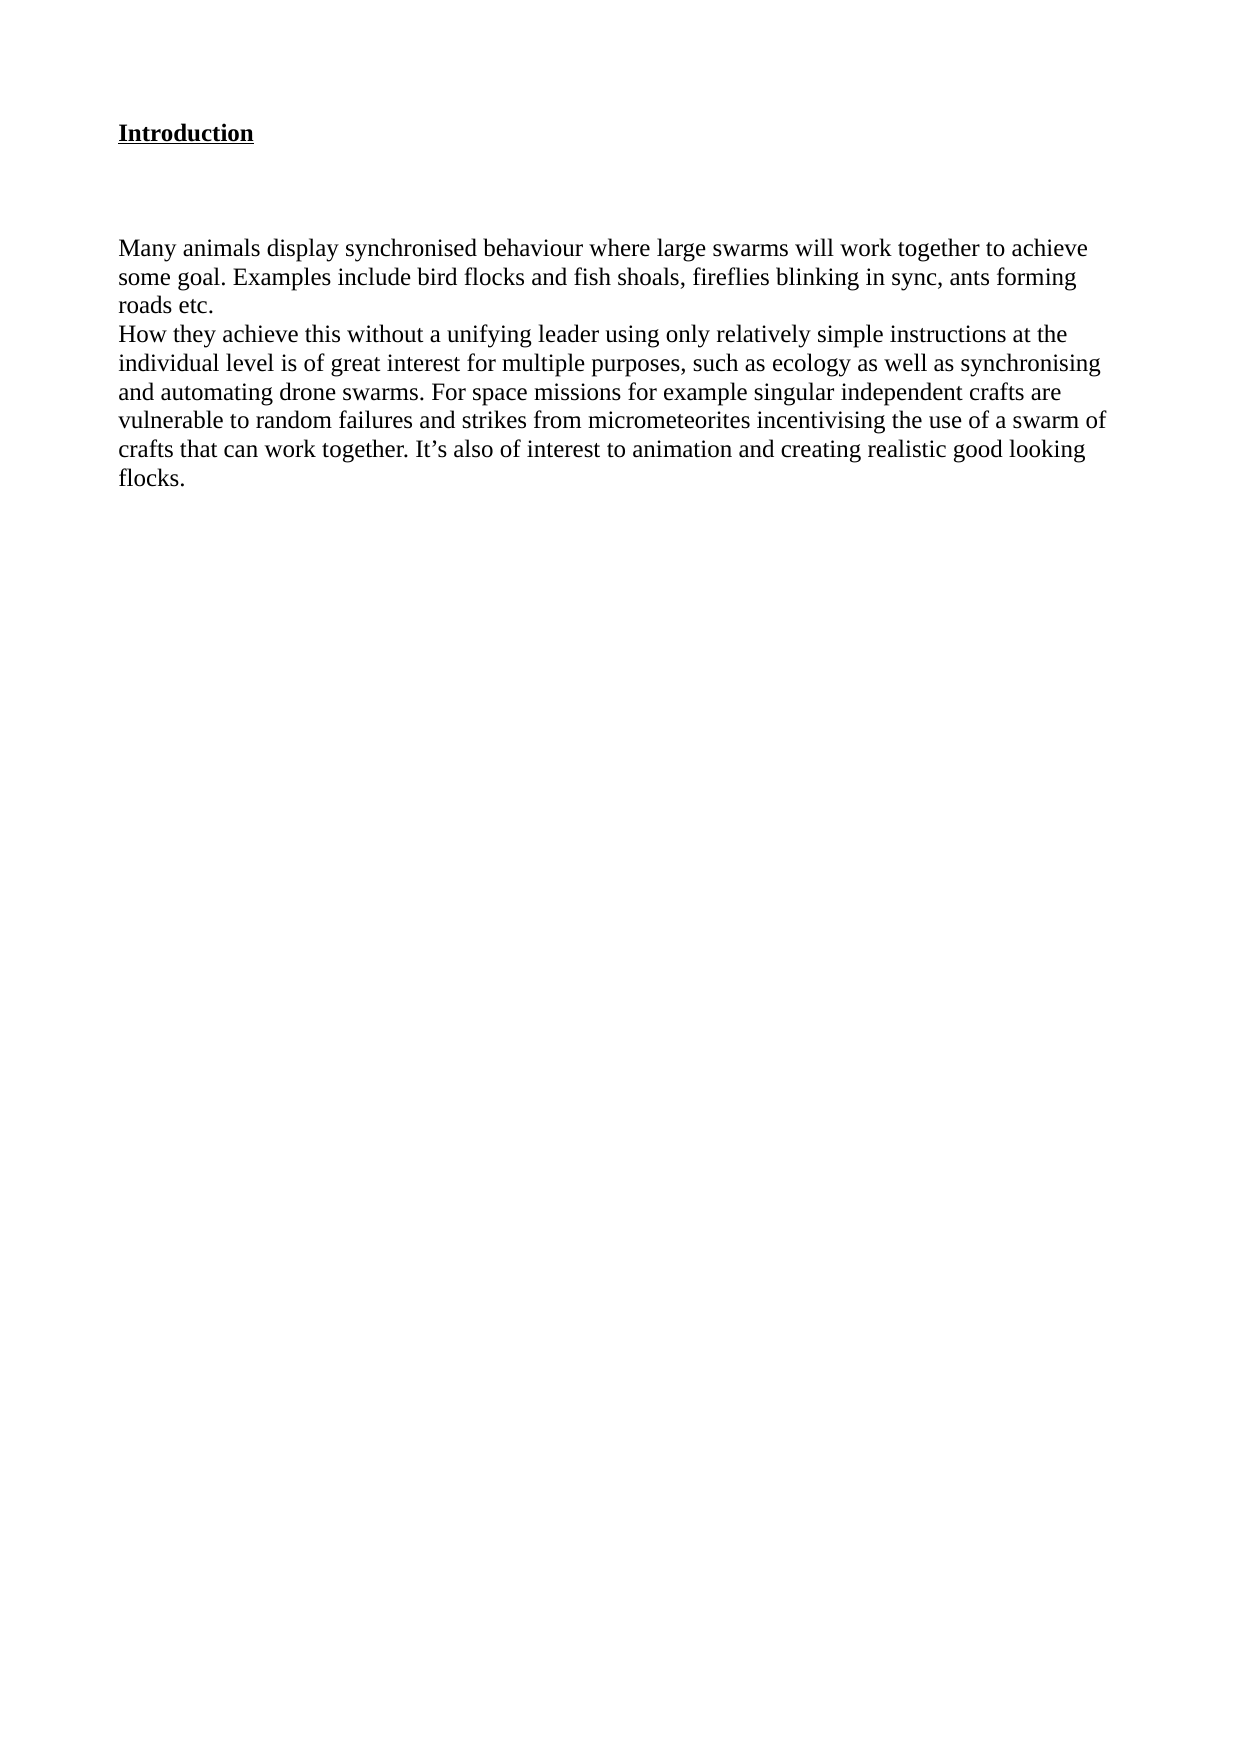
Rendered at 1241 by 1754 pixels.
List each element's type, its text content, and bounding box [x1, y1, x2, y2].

text some goal. Examples include bird flocks and fish shoals, fireflies blinking in sync, ants forming [118, 262, 1122, 291]
text and automating drone swarms. For space missions for example singular independent crafts are [118, 377, 1122, 406]
text individual level is of great interest for multiple purposes, such as ecology as well as synchronising [118, 348, 1122, 377]
text crafts that can work together. It’s also of interest to animation and creating realistic good looking flocks. [118, 434, 1122, 492]
text roads etc. [118, 291, 1122, 319]
text vulnerable to random failures and strikes from micrometeorites incentivising the use of a swarm of [118, 406, 1122, 434]
text How they achieve this without a unifying leader using only relatively simple instructions at the [118, 319, 1122, 348]
text Introduction [118, 118, 1122, 147]
text Many animals display synchronised behaviour where large swarms will work together to achieve [118, 233, 1122, 262]
